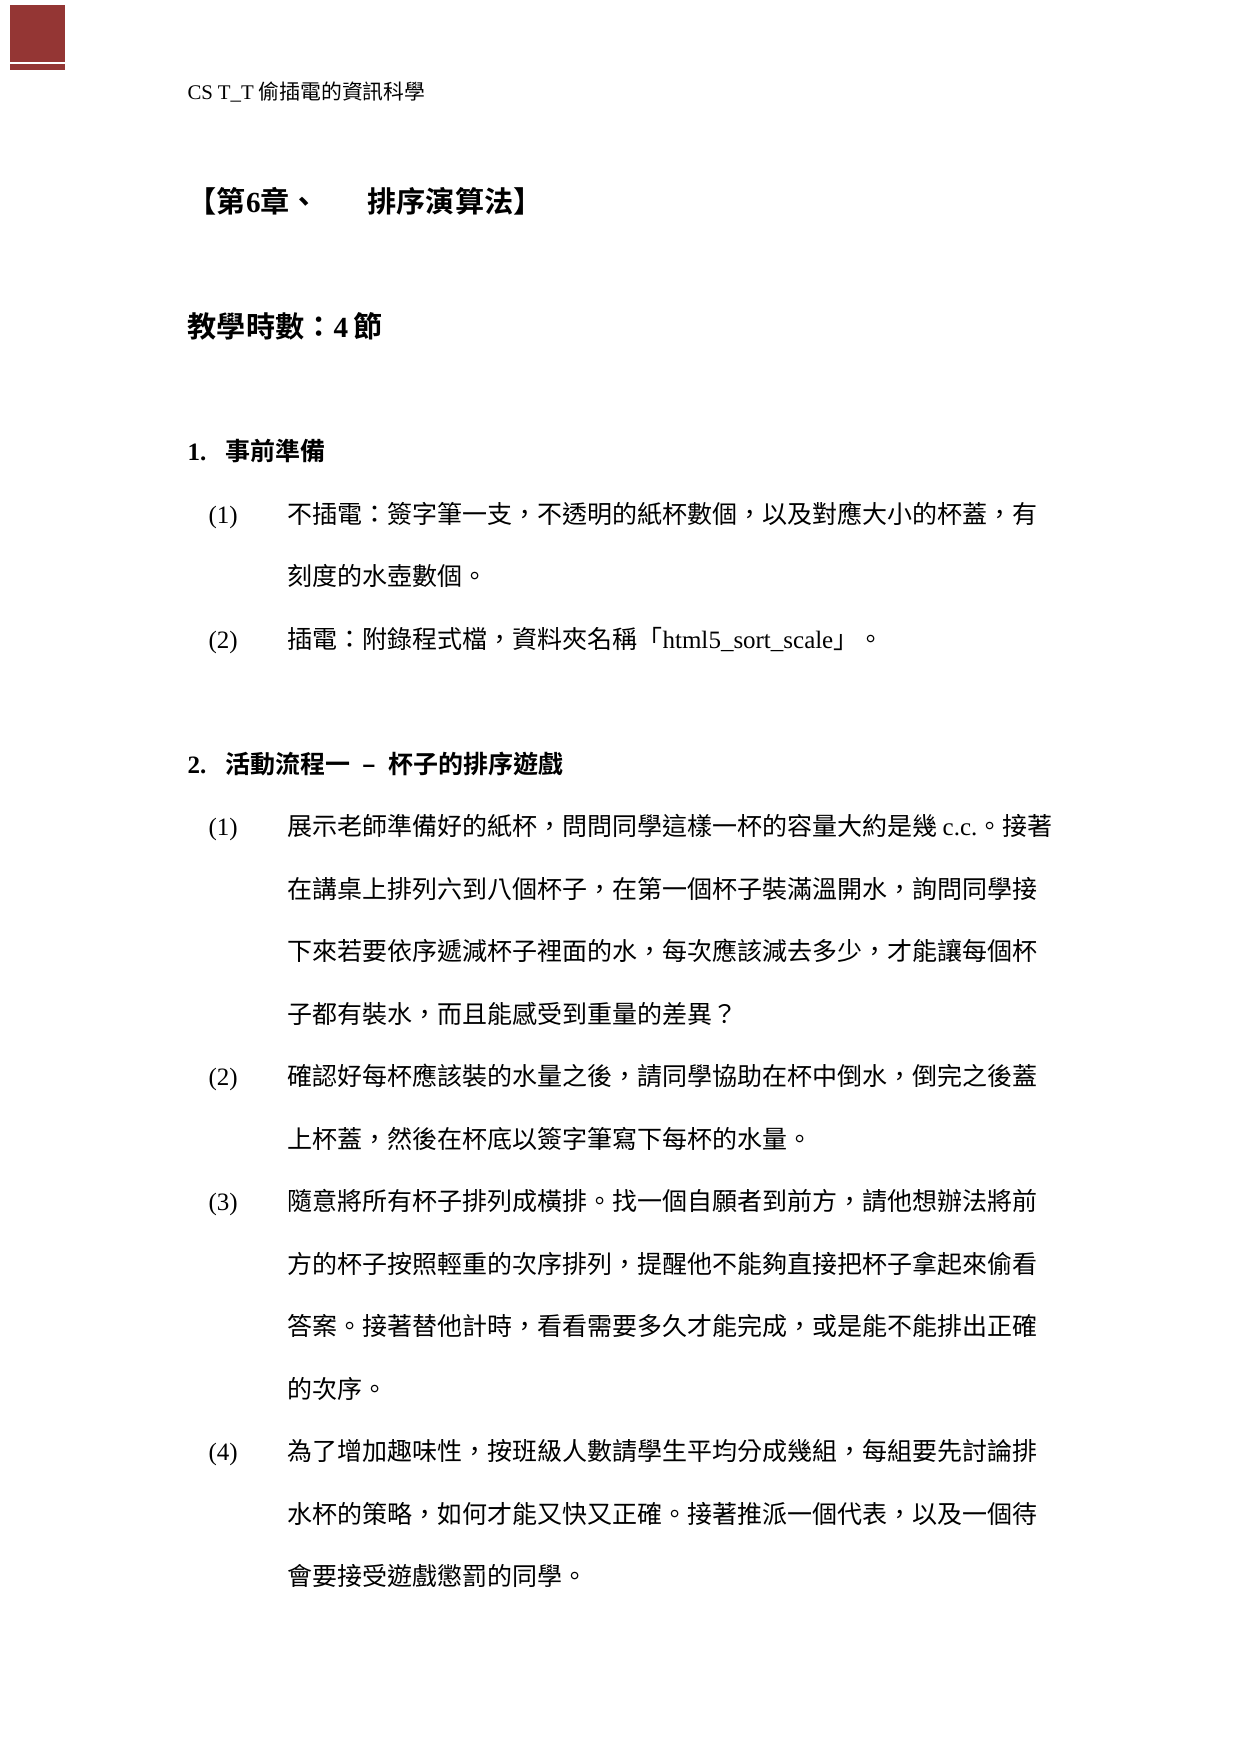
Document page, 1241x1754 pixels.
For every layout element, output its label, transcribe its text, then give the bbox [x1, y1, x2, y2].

text 教學時數：4節 [187, 283, 1053, 346]
list 插電：附錄程式檔，資料夾名稱「html5_sort_scale」。 [237, 596, 1053, 658]
list 事前準備 [187, 408, 1053, 471]
list 不插電：簽字筆一支，不透明的紙杯數個，以及對應大小的杯蓋，有刻度的水壺數個。 [237, 471, 1053, 596]
list 確認好每杯應該裝的水量之後，請同學協助在杯中倒水，倒完之後蓋上杯蓋，然後在杯底以簽字筆寫下每杯的水量。 [237, 1033, 1053, 1158]
list 活動流程一 – 杯子的排序遊戲 [187, 721, 1053, 783]
list 排序演算法】 [187, 158, 1053, 221]
list 為了增加趣味性，按班級人數請學生平均分成幾組，每組要先討論排水杯的策略，如何才能又快又正確。接著推派一個代表，以及一個待會要接受遊戲懲罰的同學。 [237, 1408, 1053, 1596]
list 隨意將所有杯子排列成橫排。找一個自願者到前方，請他想辦法將前方的杯子按照輕重的次序排列，提醒他不能夠直接把杯子拿起來偷看答案。接著替他計時，看看需要多久才能完成，或是能不能排出正確的次序。 [237, 1158, 1053, 1408]
list 展示老師準備好的紙杯，問問同學這樣一杯的容量大約是幾c.c.。接著在講桌上排列六到八個杯子，在第一個杯子裝滿溫開水，詢問同學接下來若要依序遞減杯子裡面的水，每次應該減去多少，才能讓每個杯子都有裝水，而且能感受到重量的差異？ [237, 783, 1053, 1033]
